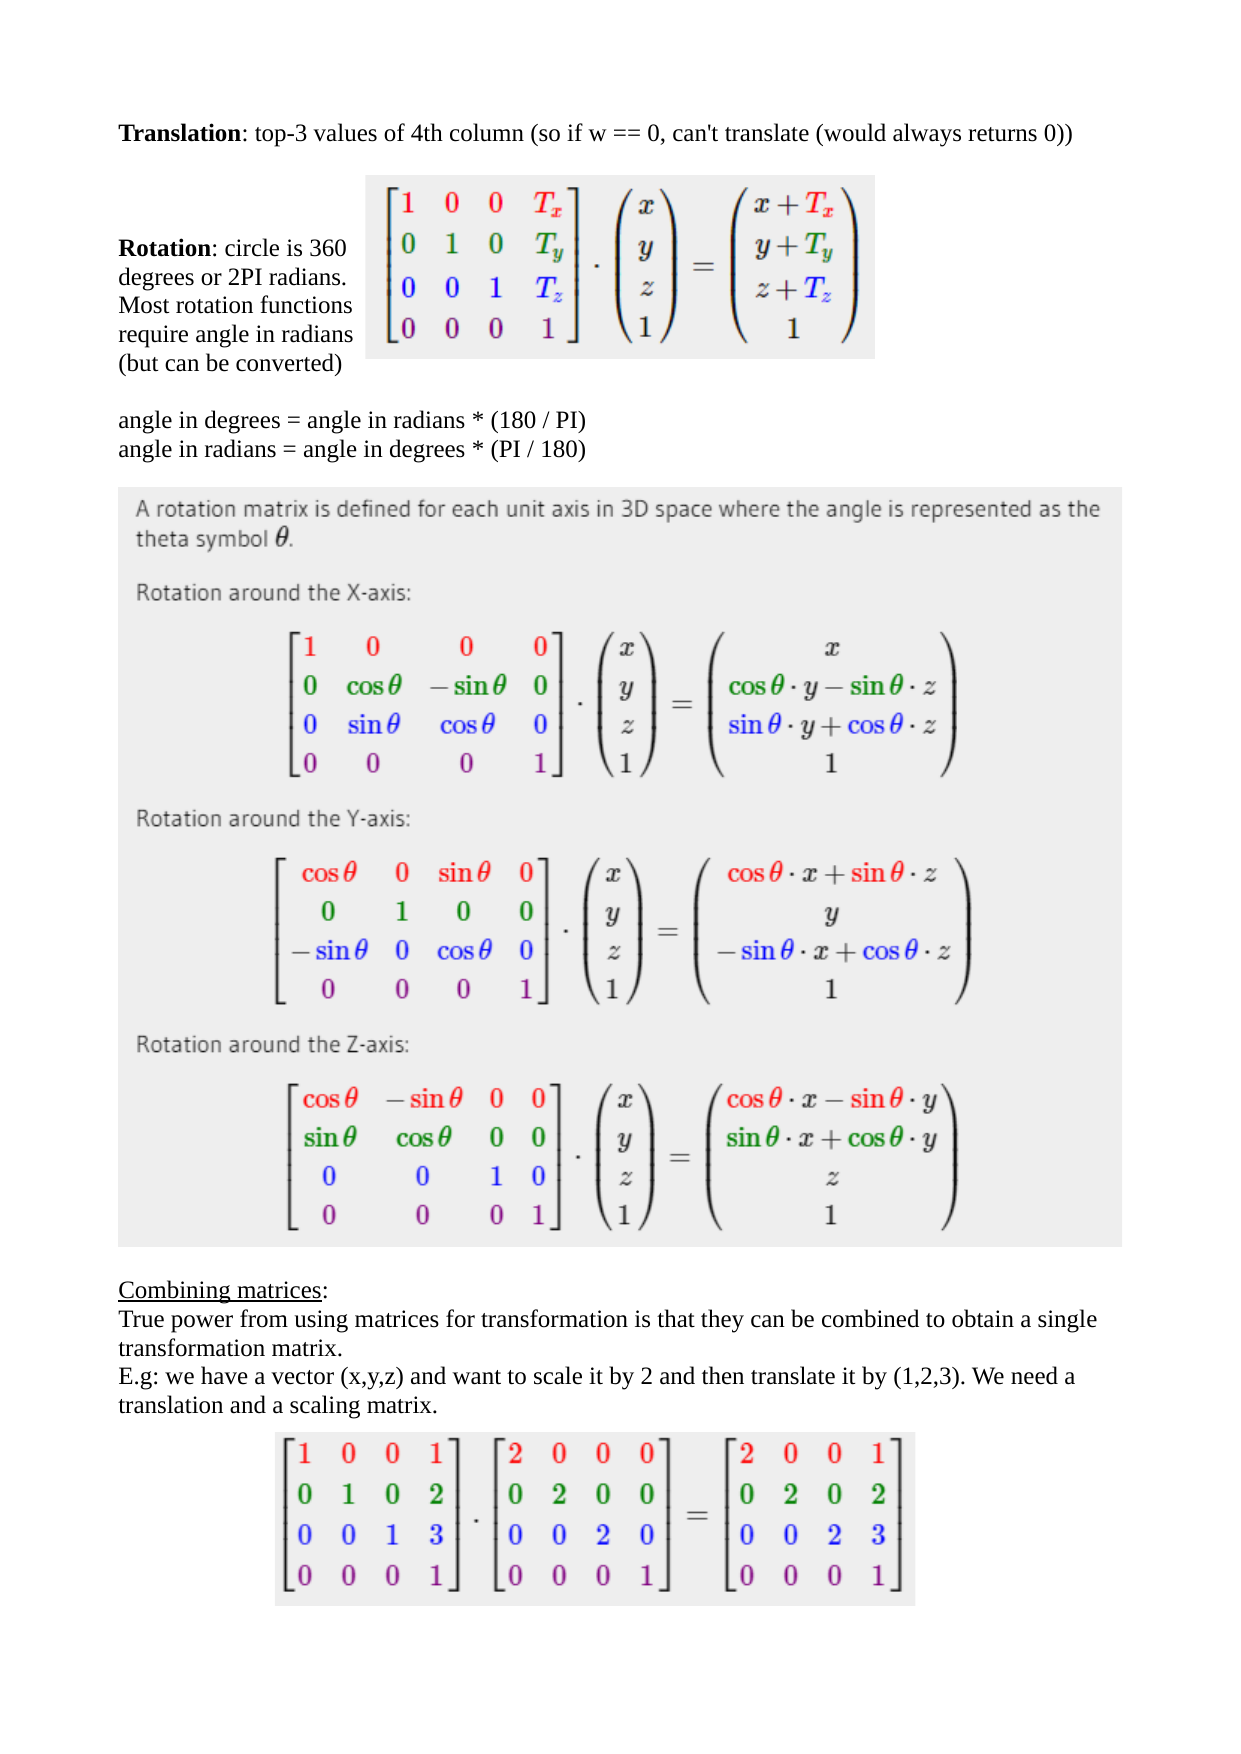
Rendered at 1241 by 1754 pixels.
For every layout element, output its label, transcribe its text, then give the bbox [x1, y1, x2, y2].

picture [365, 175, 875, 359]
text angle in radians = angle in degrees * (PI / 180) [118, 434, 1122, 463]
text Combining matrices: [118, 1275, 1122, 1304]
picture [274, 1432, 916, 1606]
text Translation: top-3 values of 4th column (so if w == 0, can't translate (would always returns 0)) [118, 118, 1122, 147]
picture [118, 487, 1123, 1247]
text angle in degrees = angle in radians * (180 / PI) [118, 406, 1122, 434]
text Rotation: circle is 360 degrees or 2PI radians. Most rotation functions require angle in radians (but can be converted) [118, 233, 1122, 377]
text True power from using matrices for transformation is that they can be combined to obtain a single transformation matrix. [118, 1304, 1122, 1361]
text E.g: we have a vector (x,y,z) and want to scale it by 2 and then translate it by (1,2,3). We need a translation and a scaling matrix. [118, 1361, 1122, 1419]
